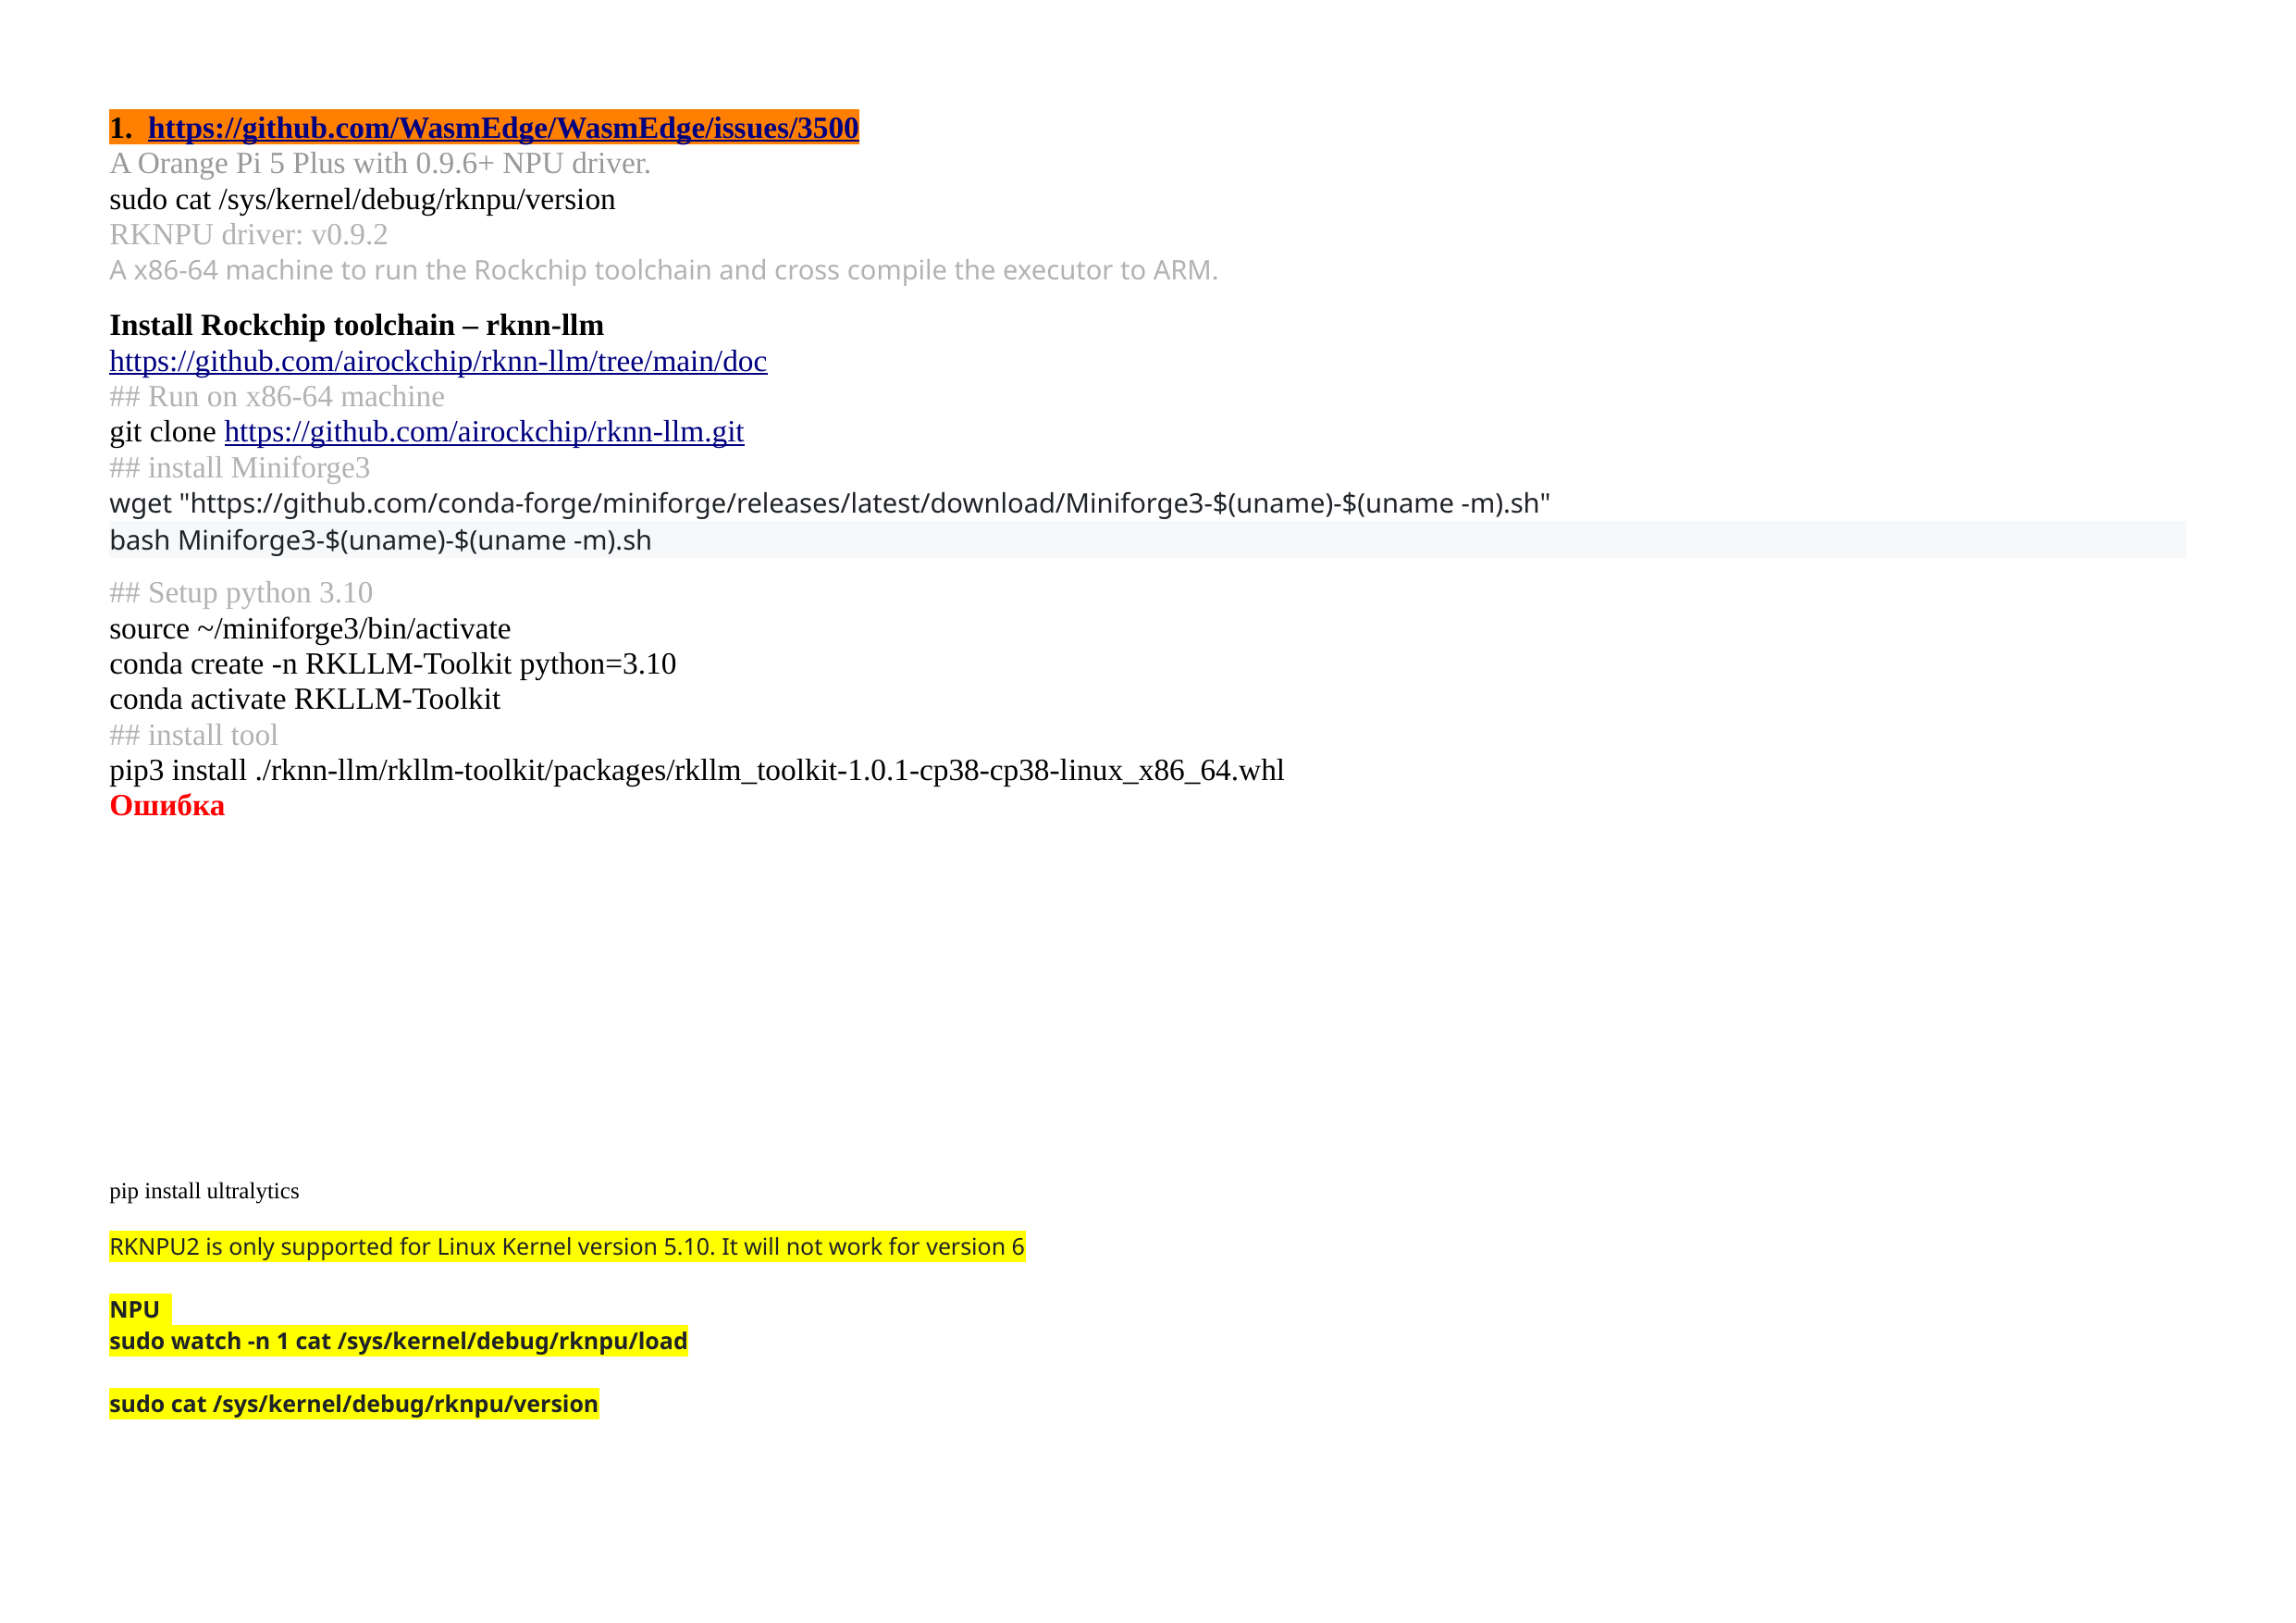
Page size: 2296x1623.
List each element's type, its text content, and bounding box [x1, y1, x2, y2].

text https://github.com/airockchip/rknn-llm/tree/main/doc [109, 342, 2186, 378]
text git clone https://github.com/airockchip/rknn-llm.git [109, 414, 2186, 449]
text 1. https://github.com/WasmEdge/WasmEdge/issues/3500 [109, 109, 2186, 144]
text conda create -n RKLLM-Toolkit python=3.10 [109, 645, 2186, 681]
text ## Setup python 3.10 [109, 575, 2186, 610]
text RKNPU2 is only supported for Linux Kernel version 5.10. It will not work for version 6 [109, 1231, 2186, 1262]
text Install Rockchip toolchain – rknn-llm [109, 307, 2186, 342]
text wget "https://github.com/conda-forge/miniforge/releases/latest/download/Miniforge3-$(uname)-$(uname -m).sh" [109, 484, 2186, 521]
text Ошибка [109, 787, 2186, 823]
text conda activate RKLLM-Toolkit [109, 681, 2186, 716]
text bash Miniforge3-$(uname)-$(uname -m).sh [109, 521, 2186, 558]
text RKNPU driver: v0.9.2 [109, 216, 2186, 251]
text source ~/miniforge3/bin/activate [109, 610, 2186, 645]
text A x86-64 machine to run the Rockchip toolchain and cross compile the executor to ARM. [109, 251, 2186, 288]
text ## Run on x86-64 machine [109, 378, 2186, 414]
text A Orange Pi 5 Plus with 0.9.6+ NPU driver. [109, 144, 2186, 180]
text sudo cat /sys/kernel/debug/rknpu/version [109, 180, 2186, 216]
text ## install Miniforge3 [109, 449, 2186, 484]
text pip install ultralytics [109, 1177, 2186, 1204]
text ## install tool [109, 716, 2186, 751]
text sudo cat /sys/kernel/debug/rknpu/version [109, 1388, 2186, 1419]
text NPU [109, 1294, 2186, 1325]
text sudo watch -n 1 cat /sys/kernel/debug/rknpu/load [109, 1325, 2186, 1357]
text pip3 install ./rknn-llm/rkllm-toolkit/packages/rkllm_toolkit-1.0.1-cp38-cp38-linux_x86_64.whl [109, 751, 2186, 787]
